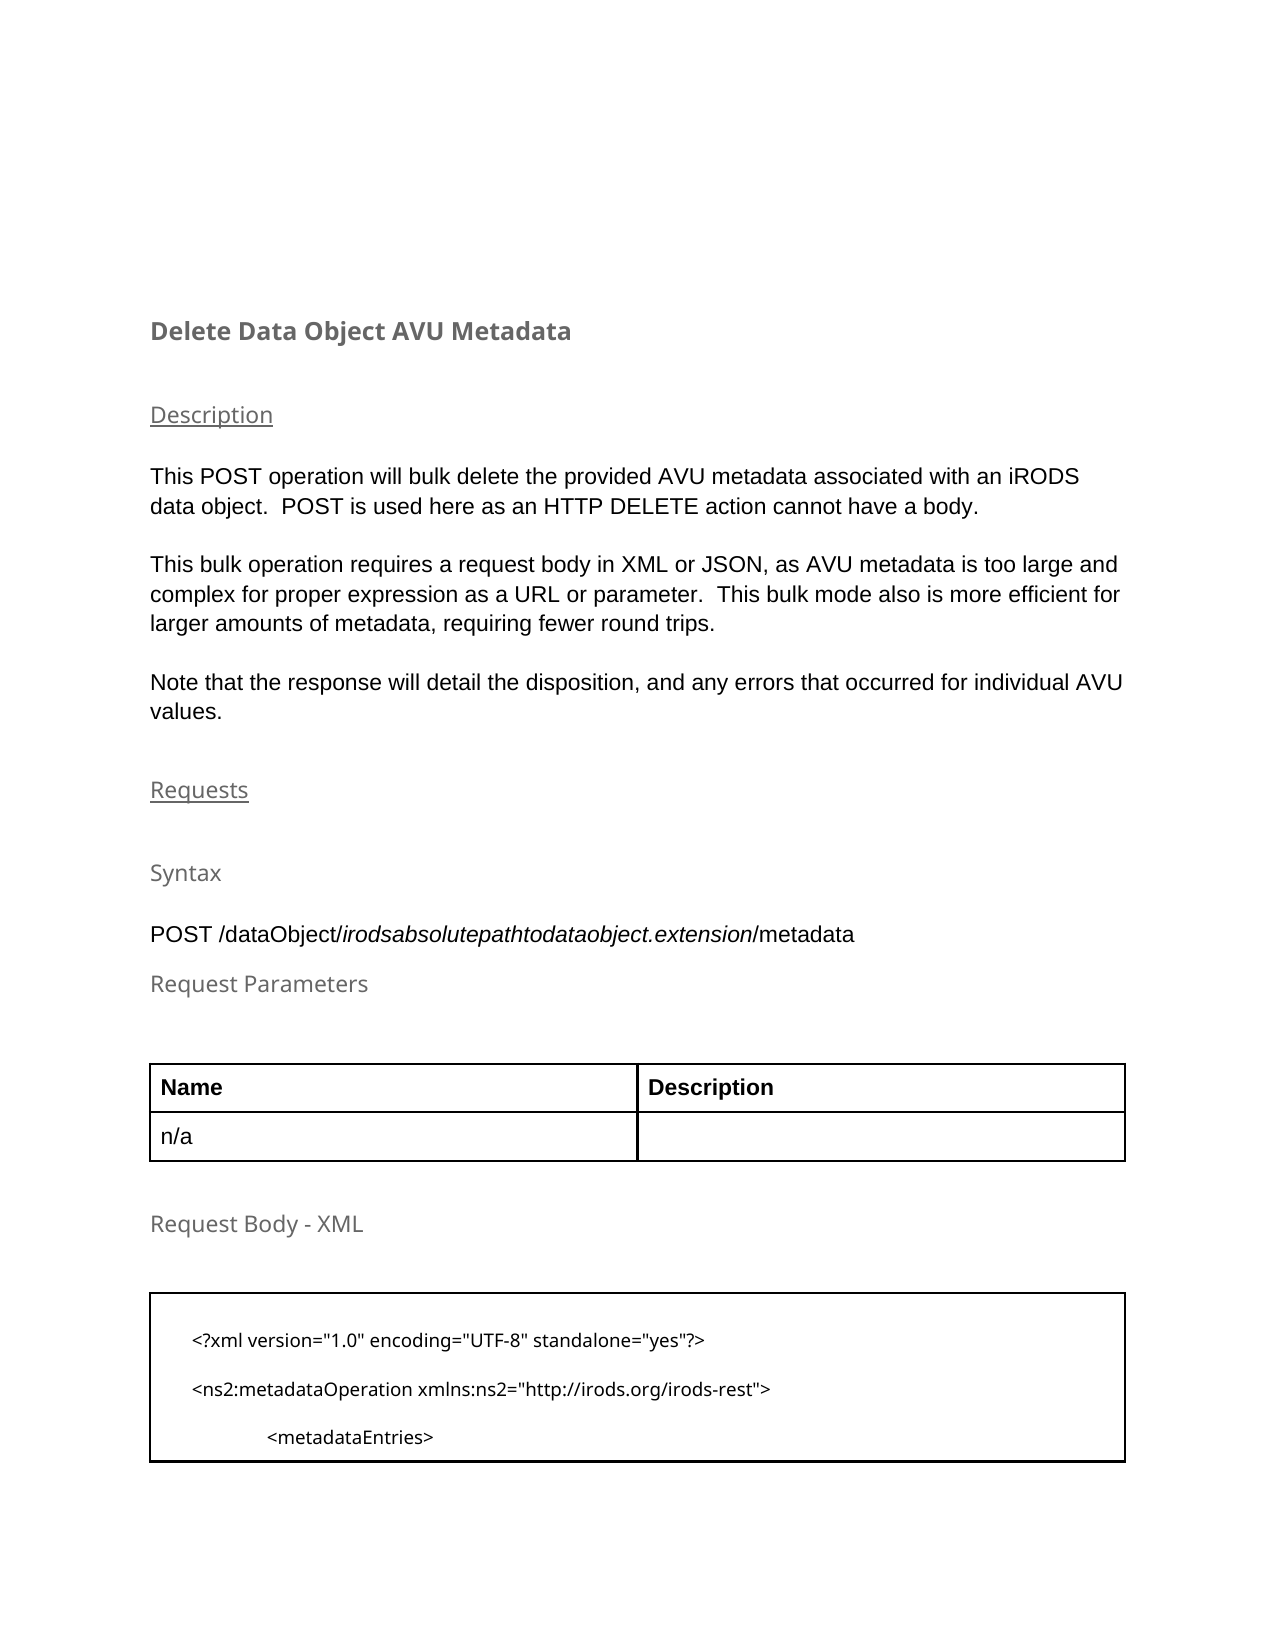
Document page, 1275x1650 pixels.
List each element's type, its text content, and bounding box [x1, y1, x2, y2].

table_cell n/a [151, 1113, 636, 1159]
table_header <?xml version="1.0" encoding="UTF-8" standalone="yes"?> <ns2:metadataOperation xmlns:ns2="http://irods.org/irods-rest"> <metadataEntries> [151, 1294, 1124, 1460]
subtitle Description [150, 399, 1125, 430]
subtitle Delete Data Object AVU Metadata [150, 313, 1125, 348]
subtitle Syntax [150, 856, 1125, 888]
table_cell [639, 1113, 1124, 1159]
table_header Description [639, 1065, 1124, 1111]
text Note that the response will detail the disposition, and any errors that occurred for individual AVU values. [150, 670, 1125, 725]
text This bulk operation requires a request body in XML or JSON, as AVU metadata is too large and complex for proper expression as a URL or parameter. This bulk mode also is more efficient for larger amounts of metadata, requiring fewer round trips. [150, 552, 1125, 637]
subtitle Request Parameters [150, 968, 1125, 999]
text POST /dataObject/irodsabsolutepathtodataobject.extension/metadata [150, 922, 1125, 947]
subtitle Request Body - XML [150, 1208, 1125, 1239]
table_header Name [151, 1065, 636, 1111]
subtitle Requests [150, 774, 1125, 806]
text This POST operation will bulk delete the provided AVU metadata associated with an iRODS data object. POST is used here as an HTTP DELETE action cannot have a body. [150, 464, 1125, 519]
